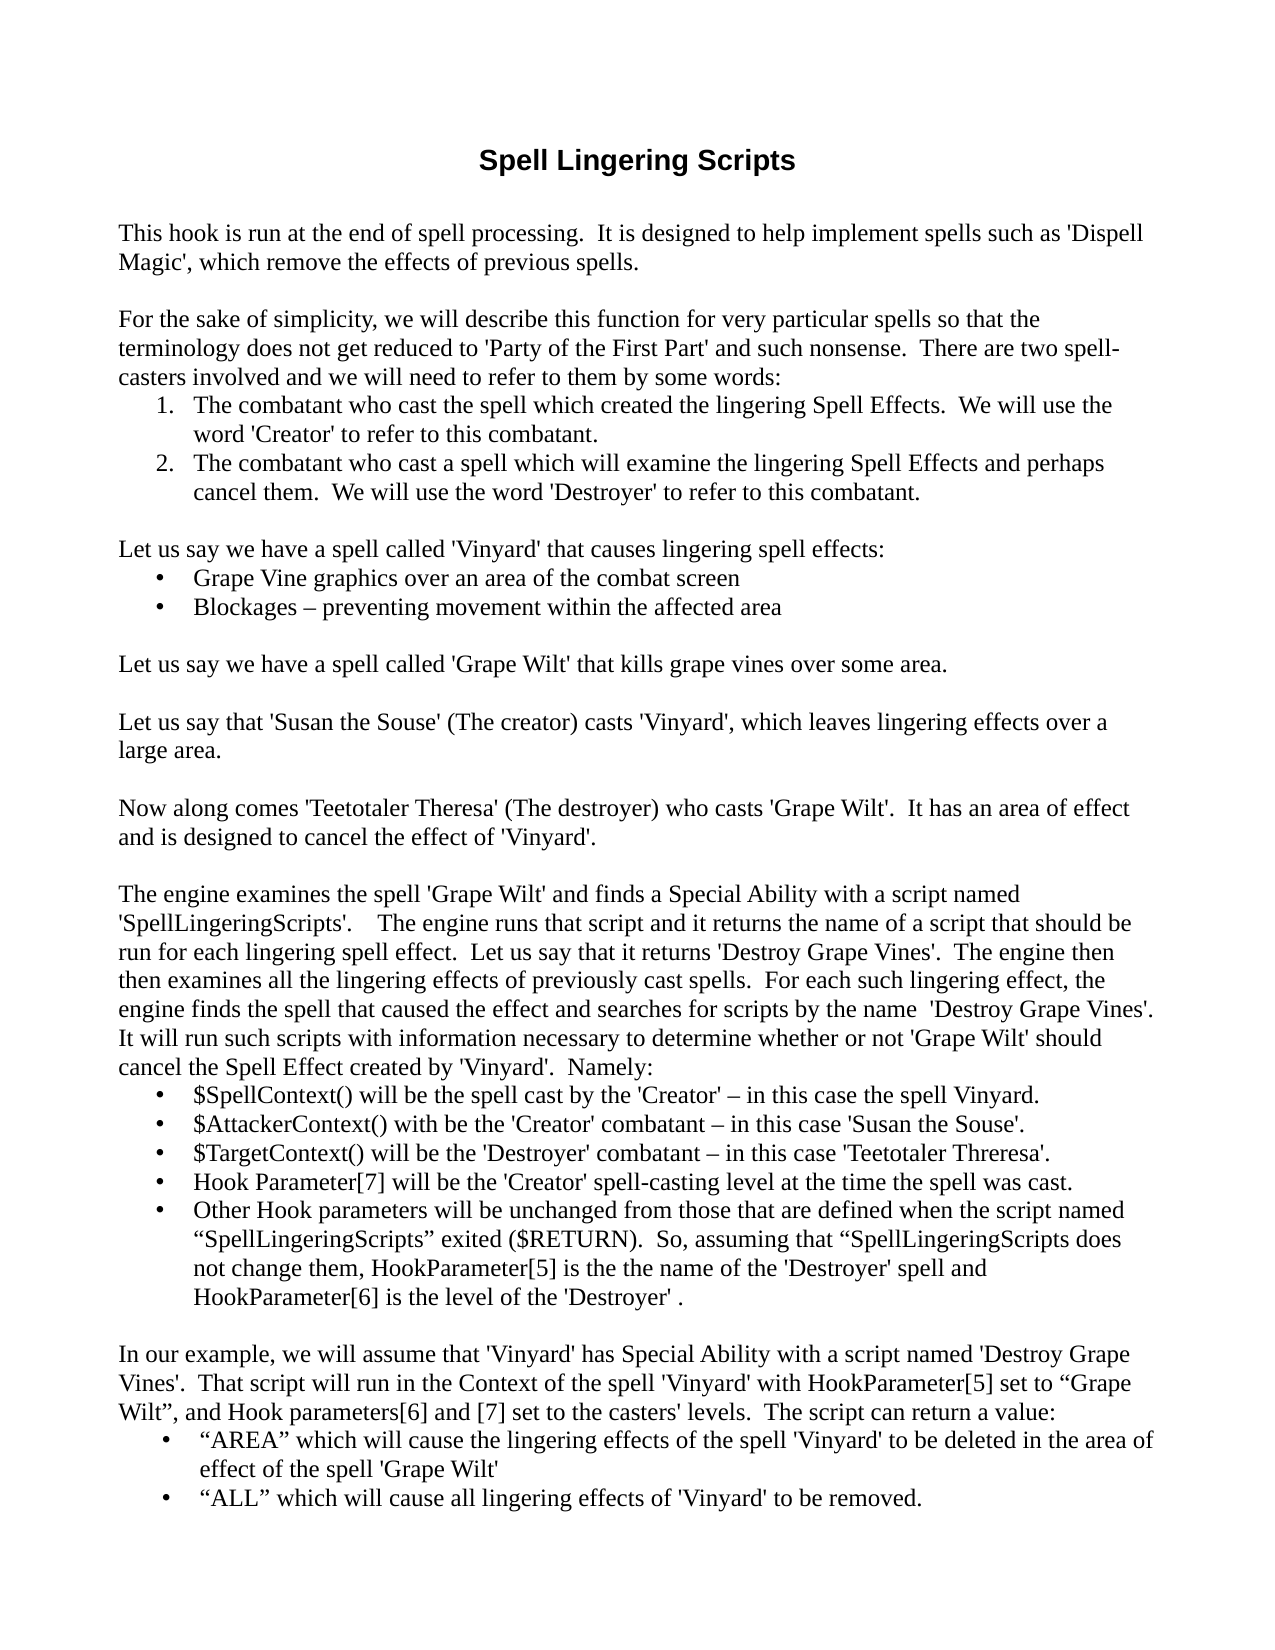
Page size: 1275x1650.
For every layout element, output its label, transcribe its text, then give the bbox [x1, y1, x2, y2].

text Let us say we have a spell called 'Grape Wilt' that kills grape vines over some area. [118, 649, 1157, 678]
list The combatant who cast the spell which created the lingering Spell Effects. We will use the word 'Creator' to refer to this combatant. [156, 390, 1157, 448]
text In our example, we will assume that 'Vinyard' has Special Ability with a script named 'Destroy Grape Vines'. That script will run in the Context of the spell 'Vinyard' with HookParameter[5] set to “Grape Wilt”, and Hook parameters[6] and [7] set to the casters' levels. The script can return a value: [118, 1339, 1157, 1425]
list Hook Parameter[7] will be the 'Creator' spell-casting level at the time the spell was cast. [156, 1167, 1157, 1195]
text Now along comes 'Teetotaler Theresa' (The destroyer) who casts 'Grape Wilt'. It has an area of effect and is designed to cancel the effect of 'Vinyard'. [118, 793, 1157, 850]
text Let us say we have a spell called 'Vinyard' that causes lingering spell effects: [118, 534, 1157, 563]
subtitle Spell Lingering Scripts [118, 143, 1157, 177]
text Let us say that 'Susan the Souse' (The creator) casts 'Vinyard', which leaves lingering effects over a large area. [118, 707, 1157, 764]
list “ALL” which will cause all lingering effects of 'Vinyard' to be removed. [162, 1483, 1157, 1512]
list “AREA” which will cause the lingering effects of the spell 'Vinyard' to be deleted in the area of effect of the spell 'Grape Wilt' [162, 1425, 1157, 1483]
text For the sake of simplicity, we will describe this function for very particular spells so that the terminology does not get reduced to 'Party of the First Part' and such nonsense. There are two spell-casters involved and we will need to refer to them by some words: [118, 304, 1157, 390]
text The engine examines the spell 'Grape Wilt' and finds a Special Ability with a script named 'SpellLingeringScripts'. The engine runs that script and it returns the name of a script that should be run for each lingering spell effect. Let us say that it returns 'Destroy Grape Vines'. The engine then then examines all the lingering effects of previously cast spells. For each such lingering effect, the engine finds the spell that caused the effect and searches for scripts by the name 'Destroy Grape Vines'. It will run such scripts with information necessary to determine whether or not 'Grape Wilt' should cancel the Spell Effect created by 'Vinyard'. Namely: [118, 879, 1157, 1080]
list $AttackerContext() with be the 'Creator' combatant – in this case 'Susan the Souse'. [156, 1109, 1157, 1138]
list The combatant who cast a spell which will examine the lingering Spell Effects and perhaps cancel them. We will use the word 'Destroyer' to refer to this combatant. [156, 448, 1157, 505]
text This hook is run at the end of spell processing. It is designed to help implement spells such as 'Dispell Magic', which remove the effects of previous spells. [118, 218, 1157, 275]
list $TargetContext() will be the 'Destroyer' combatant – in this case 'Teetotaler Threresa'. [156, 1138, 1157, 1167]
list Grape Vine graphics over an area of the combat screen [156, 563, 1157, 592]
list Blockages – preventing movement within the affected area [156, 592, 1157, 620]
list $SpellContext() will be the spell cast by the 'Creator' – in this case the spell Vinyard. [156, 1080, 1157, 1109]
list Other Hook parameters will be unchanged from those that are defined when the script named “SpellLingeringScripts” exited ($RETURN). So, assuming that “SpellLingeringScripts does not change them, HookParameter[5] is the the name of the 'Destroyer' spell and HookParameter[6] is the level of the 'Destroyer' . [156, 1195, 1157, 1310]
